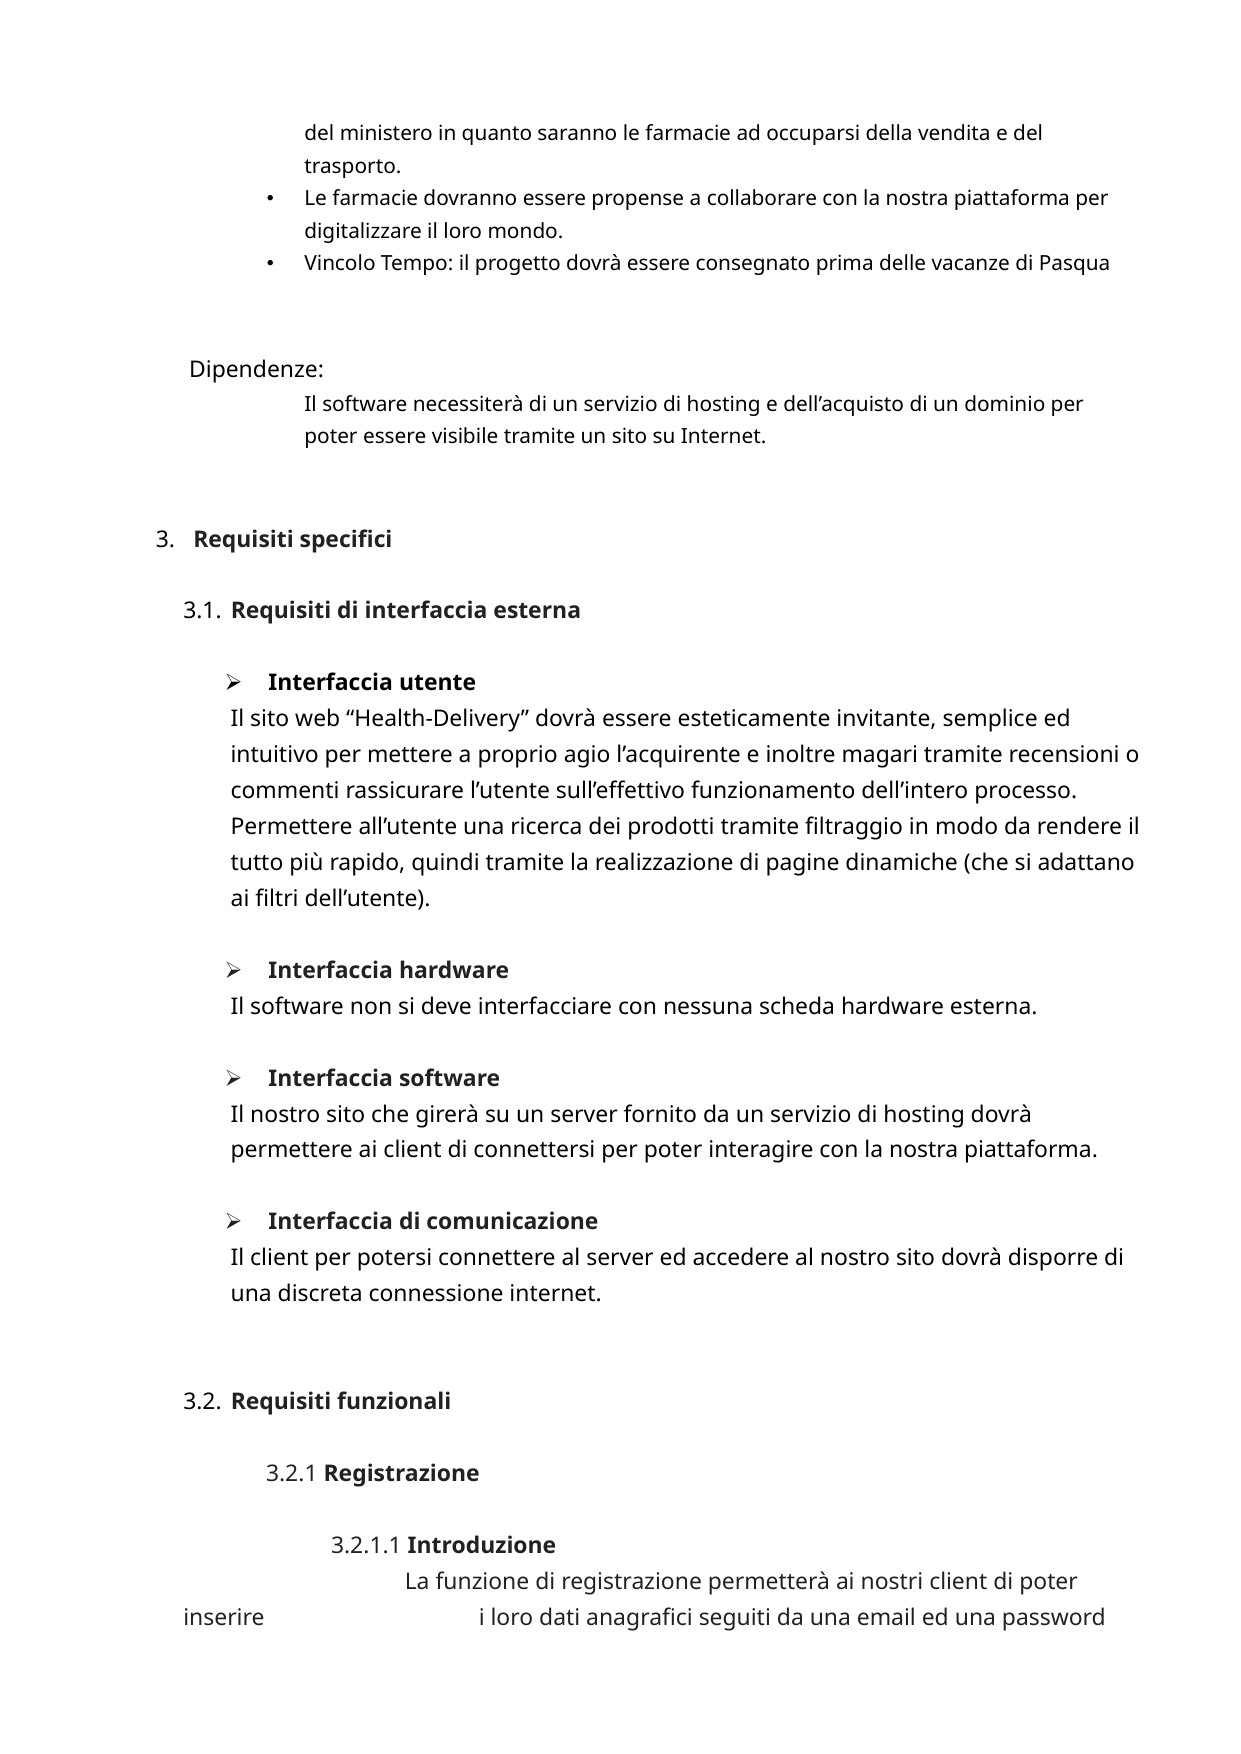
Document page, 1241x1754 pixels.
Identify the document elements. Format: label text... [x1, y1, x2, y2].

text 3.2.1 Registrazione [118, 1457, 1140, 1488]
list Vincolo Tempo: il progetto dovrà essere consegnato prima delle vacanze di Pasqua [267, 248, 1140, 277]
list del ministero in quanto saranno le farmacie ad occuparsi della vendita e del trasporto. [267, 118, 1140, 179]
list Interfaccia software [224, 1062, 1140, 1093]
list Il nostro sito che girerà su un server fornito da un servizio di hosting dovrà permettere ai client di connettersi per poter interagire con la nostra piattaforma. [189, 1097, 1140, 1165]
list Requisiti di interfaccia esterna [183, 594, 1140, 626]
list Requisiti specifici [156, 522, 1140, 554]
list Interfaccia di comunicazione [224, 1205, 1140, 1237]
list Il sito web “Health-Delivery” dovrà essere esteticamente invitante, semplice ed intuitivo per mettere a proprio agio l’acquirente e inoltre magari tramite recensioni o commenti rassicurare l’utente sull’effettivo funzionamento dell’intero processo. Permettere all’utente una ricerca dei prodotti tramite filtraggio in modo da rendere il tutto più rapido, quindi tramite la realizzazione di pagine dinamiche (che si adattano ai filtri dell’utente). [189, 702, 1140, 913]
list Il client per potersi connettere al server ed accedere al nostro sito dovrà disporre di una discreta connessione internet. [189, 1241, 1140, 1308]
list Il software non si deve interfacciare con nessuna scheda hardware esterna. [189, 990, 1140, 1021]
list Interfaccia hardware [224, 954, 1140, 985]
text 3.2.1.1 Introduzione [183, 1529, 1140, 1560]
list Il software necessiterà di un servizio di hosting e dell’acquisto di un dominio per poter essere visibile tramite un sito su Internet. [267, 389, 1140, 450]
text Dipendenze: [189, 353, 1140, 384]
list Le farmacie dovranno essere propense a collaborare con la nostra piattaforma per digitalizzare il loro mondo. [267, 183, 1140, 244]
list Interfaccia utente [224, 666, 1140, 697]
text La funzione di registrazione permetterà ai nostri client di poter inserire i loro dati anagrafici seguiti da una email ed una password [183, 1565, 1140, 1632]
list Requisiti funzionali [183, 1385, 1140, 1416]
